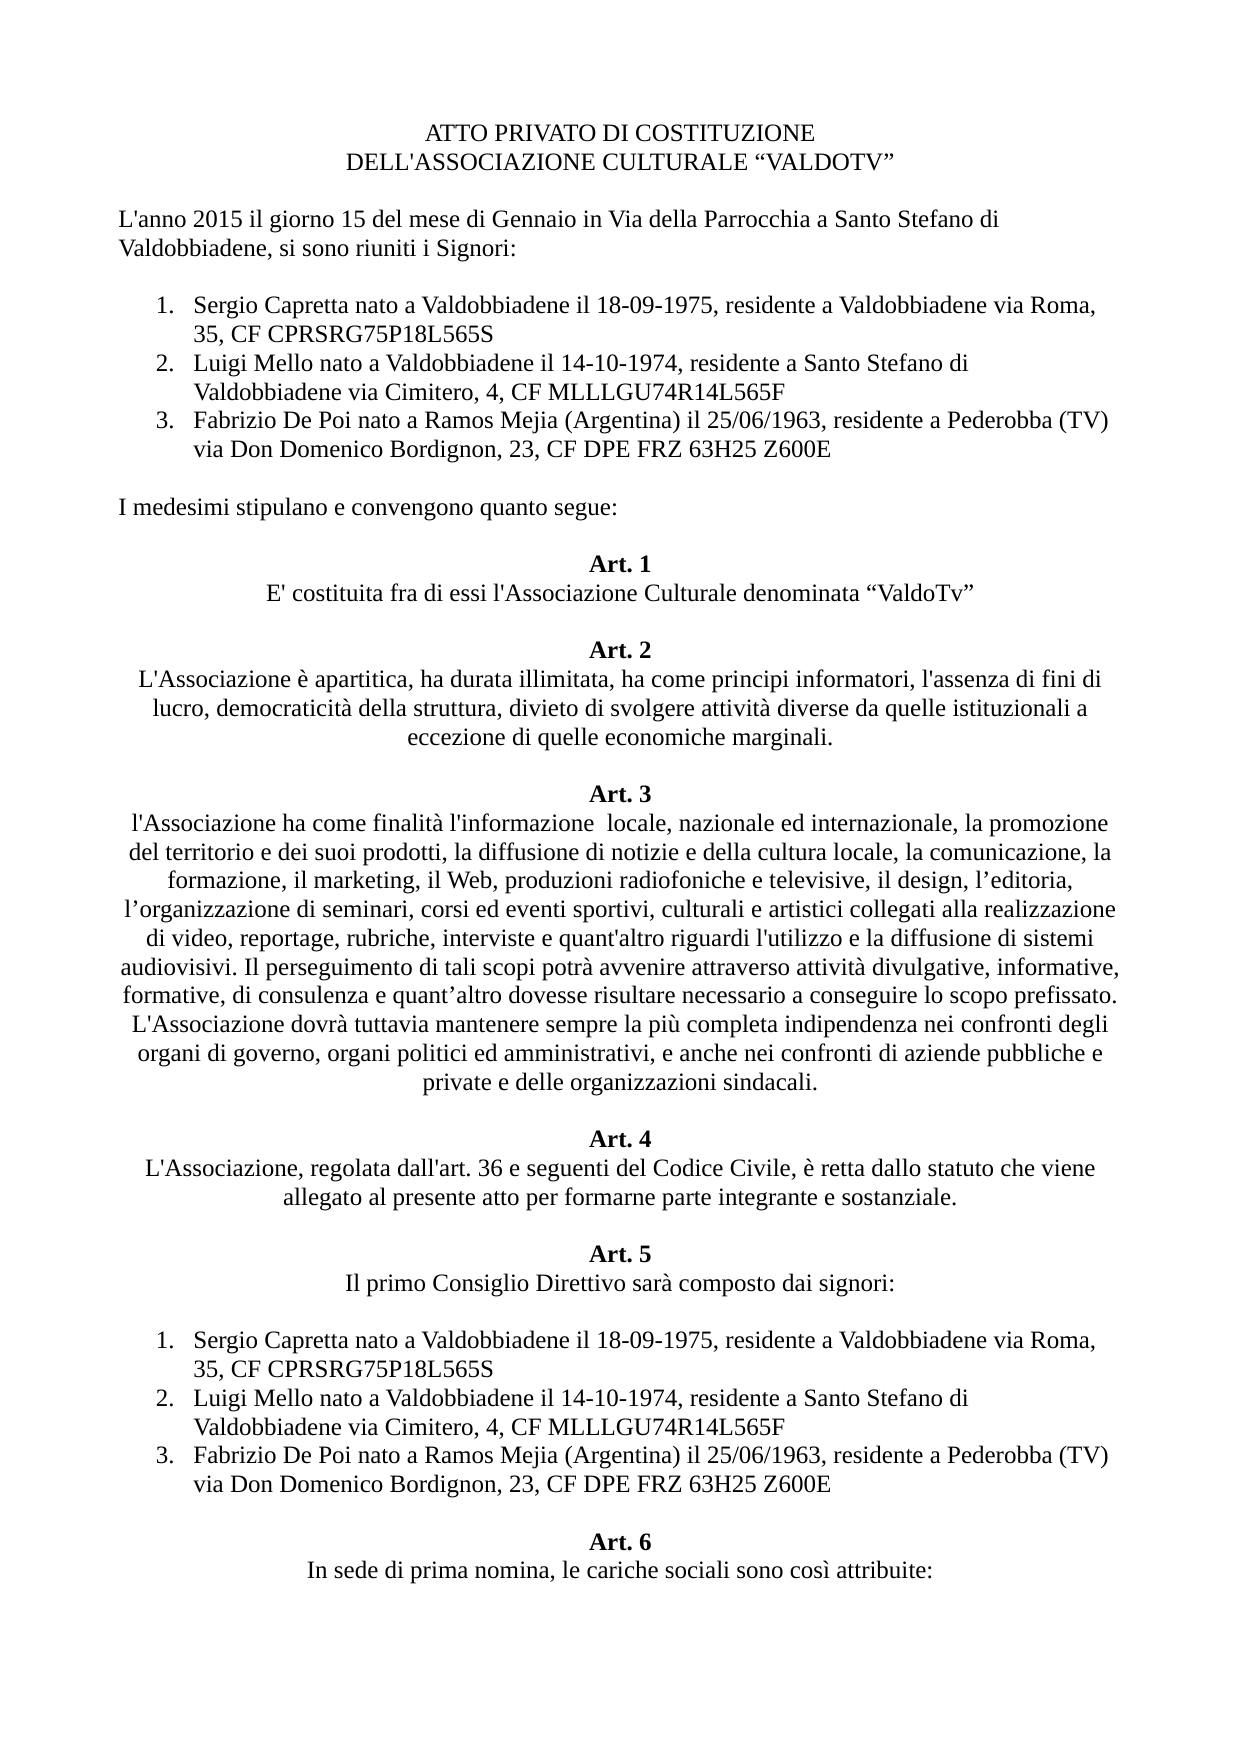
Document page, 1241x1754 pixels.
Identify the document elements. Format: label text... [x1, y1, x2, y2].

list Fabrizio De Poi nato a Ramos Mejia (Argentina) il 25/06/1963, residente a Pederobba (TV) via Don Domenico Bordignon, 23, CF DPE FRZ 63H25 Z600E [156, 1441, 1122, 1498]
text ATTO PRIVATO DI COSTITUZIONE [118, 118, 1122, 147]
text Art. 4 [118, 1124, 1122, 1153]
text L'anno 2015 il giorno 15 del mese di Gennaio in Via della Parrocchia a Santo Stefano di Valdobbiadene, si sono riuniti i Signori: [118, 204, 1122, 262]
text Art. 6 [118, 1527, 1122, 1556]
text In sede di prima nomina, le cariche sociali sono così attribuite: [118, 1556, 1122, 1584]
text DELL'ASSOCIAZIONE CULTURALE “VALDOTV” [118, 147, 1122, 176]
list Sergio Capretta nato a Valdobbiadene il 18-09-1975, residente a Valdobbiadene via Roma, 35, CF CPRSRG75P18L565S [156, 1326, 1122, 1383]
text Art. 5 [118, 1239, 1122, 1268]
list Luigi Mello nato a Valdobbiadene il 14-10-1974, residente a Santo Stefano di Valdobbiadene via Cimitero, 4, CF MLLLGU74R14L565F [156, 348, 1122, 406]
text Il primo Consiglio Direttivo sarà composto dai signori: [118, 1268, 1122, 1297]
text Art. 3 [118, 779, 1122, 808]
text Art. 1 [118, 549, 1122, 578]
text L'Associazione, regolata dall'art. 36 e seguenti del Codice Civile, è retta dallo statuto che viene allegato al presente atto per formarne parte integrante e sostanziale. [118, 1153, 1122, 1211]
list Fabrizio De Poi nato a Ramos Mejia (Argentina) il 25/06/1963, residente a Pederobba (TV) via Don Domenico Bordignon, 23, CF DPE FRZ 63H25 Z600E [156, 406, 1122, 463]
text Art. 2 [118, 636, 1122, 664]
list Luigi Mello nato a Valdobbiadene il 14-10-1974, residente a Santo Stefano di Valdobbiadene via Cimitero, 4, CF MLLLGU74R14L565F [156, 1383, 1122, 1441]
text L'Associazione è apartitica, ha durata illimitata, ha come principi informatori, l'assenza di fini di lucro, democraticità della struttura, divieto di svolgere attività diverse da quelle istituzionali a eccezione di quelle economiche marginali. [118, 664, 1122, 751]
text E' costituita fra di essi l'Associazione Culturale denominata “ValdoTv” [118, 578, 1122, 607]
list Sergio Capretta nato a Valdobbiadene il 18-09-1975, residente a Valdobbiadene via Roma, 35, CF CPRSRG75P18L565S [156, 291, 1122, 348]
text l'Associazione ha come finalità l'informazione locale, nazionale ed internazionale, la promozione del territorio e dei suoi prodotti, la diffusione di notizie e della cultura locale, la comunicazione, la formazione, il marketing, il Web, produzioni radiofoniche e televisive, il design, l’editoria, l’organizzazione di seminari, corsi ed eventi sportivi, culturali e artistici collegati alla realizzazione di video, reportage, rubriche, interviste e quant'altro riguardi l'utilizzo e la diffusione di sistemi audiovisivi. Il perseguimento di tali scopi potrà avvenire attraverso attività divulgative, informative, formative, di consulenza e quant’altro dovesse risultare necessario a conseguire lo scopo prefissato. L'Associazione dovrà tuttavia mantenere sempre la più completa indipendenza nei confronti degli organi di governo, organi politici ed amministrativi, e anche nei confronti di aziende pubbliche e private e delle organizzazioni sindacali. [118, 808, 1122, 1096]
text I medesimi stipulano e convengono quanto segue: [118, 492, 1122, 521]
